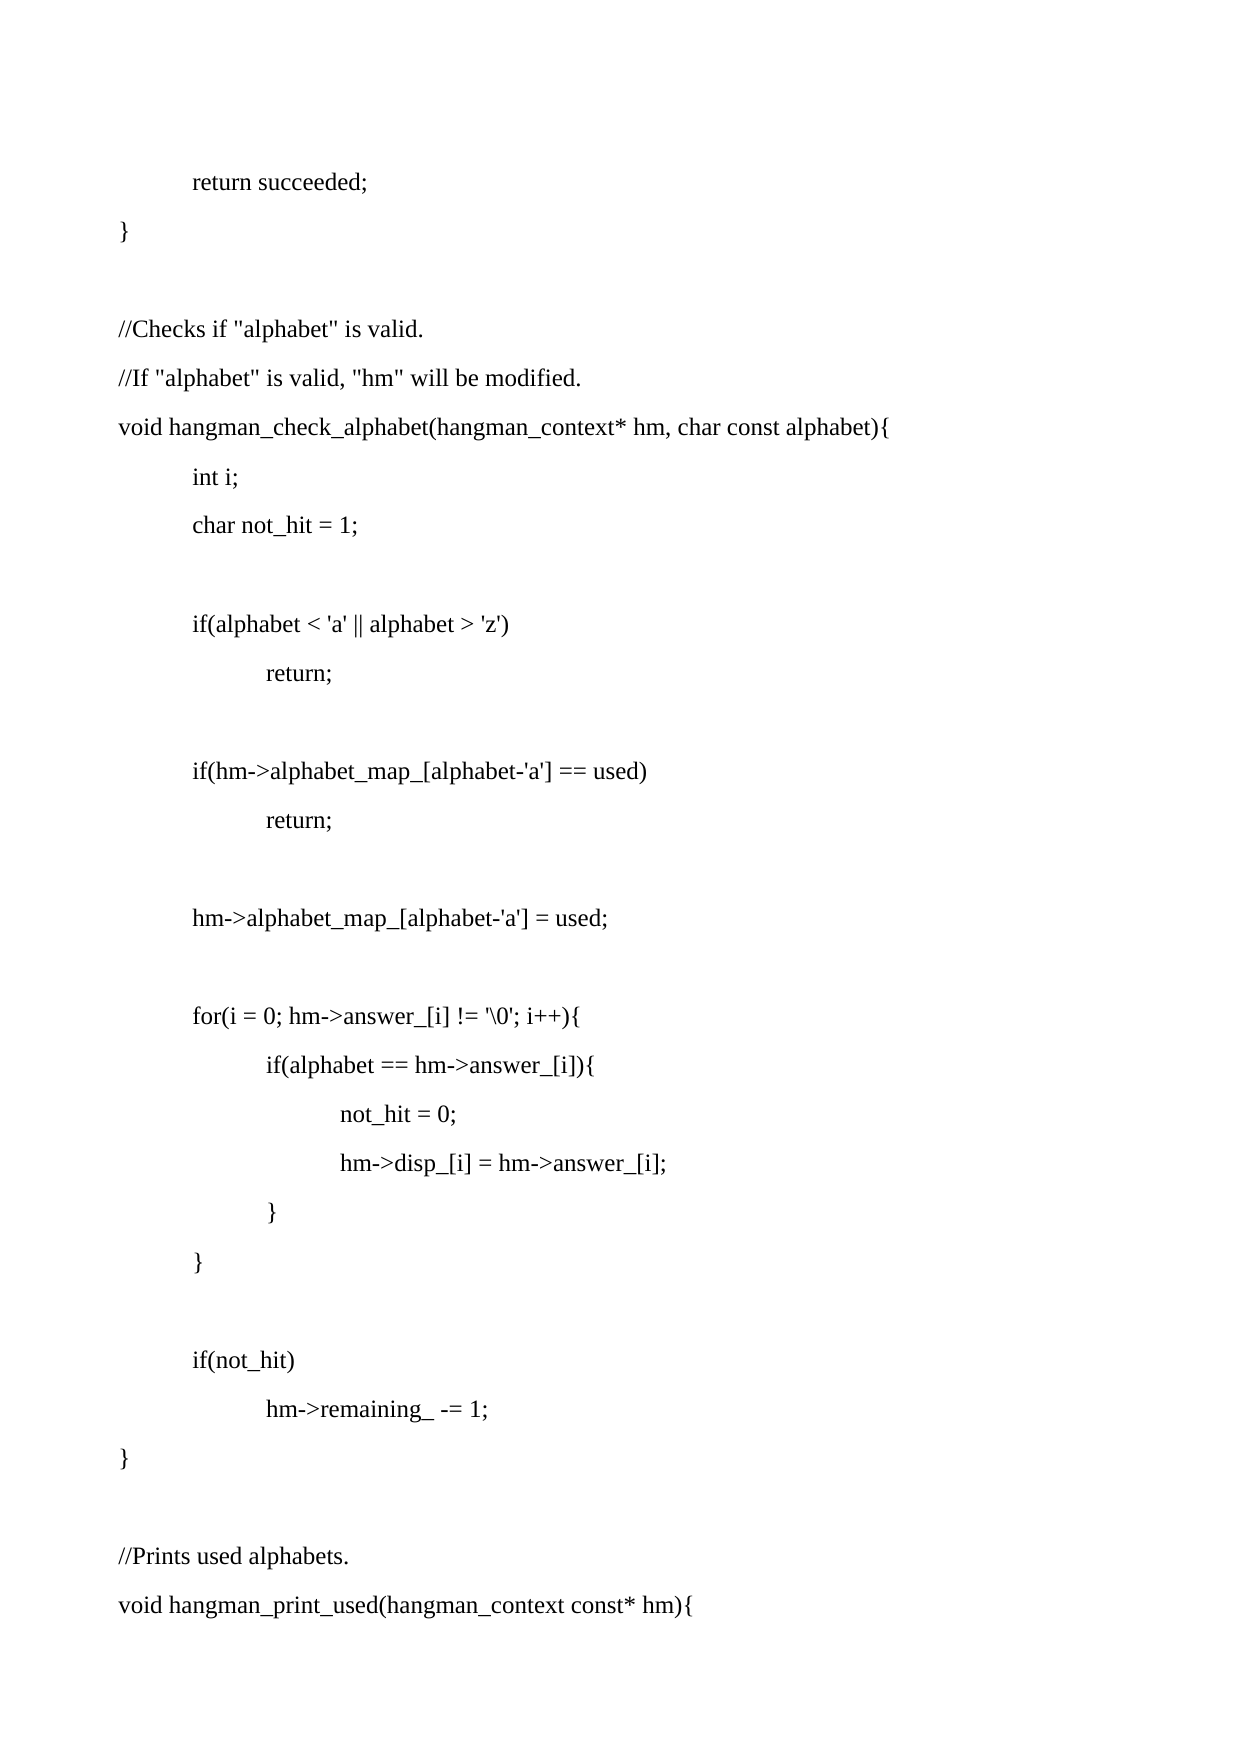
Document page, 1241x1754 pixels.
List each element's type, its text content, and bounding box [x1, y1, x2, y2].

text return; [118, 805, 1122, 834]
text not_hit = 0; [118, 1099, 1122, 1128]
text if(alphabet == hm->answer_[i]){ [118, 1050, 1122, 1079]
text if(not_hit) [118, 1345, 1122, 1373]
text hm->alphabet_map_[alphabet-'a'] = used; [118, 903, 1122, 932]
text int i; [118, 462, 1122, 490]
text //If "alphabet" is valid, "hm" will be modified. [118, 363, 1122, 392]
text return succeeded; [118, 167, 1122, 196]
text void hangman_print_used(hangman_context const* hm){ [118, 1590, 1122, 1619]
text //Checks if "alphabet" is valid. [118, 314, 1122, 343]
text } [118, 1197, 1122, 1226]
text if(hm->alphabet_map_[alphabet-'a'] == used) [118, 756, 1122, 785]
text void hangman_check_alphabet(hangman_context* hm, char const alphabet){ [118, 412, 1122, 441]
text for(i = 0; hm->answer_[i] != '\0'; i++){ [118, 1001, 1122, 1030]
text hm->remaining_ -= 1; [118, 1394, 1122, 1422]
text //Prints used alphabets. [118, 1541, 1122, 1570]
text hm->disp_[i] = hm->answer_[i]; [118, 1148, 1122, 1177]
text } [118, 1443, 1122, 1472]
text if(alphabet < 'a' || alphabet > 'z') [118, 609, 1122, 637]
text } [118, 1247, 1122, 1275]
text char not_hit = 1; [118, 511, 1122, 539]
text return; [118, 658, 1122, 687]
text } [118, 216, 1122, 245]
